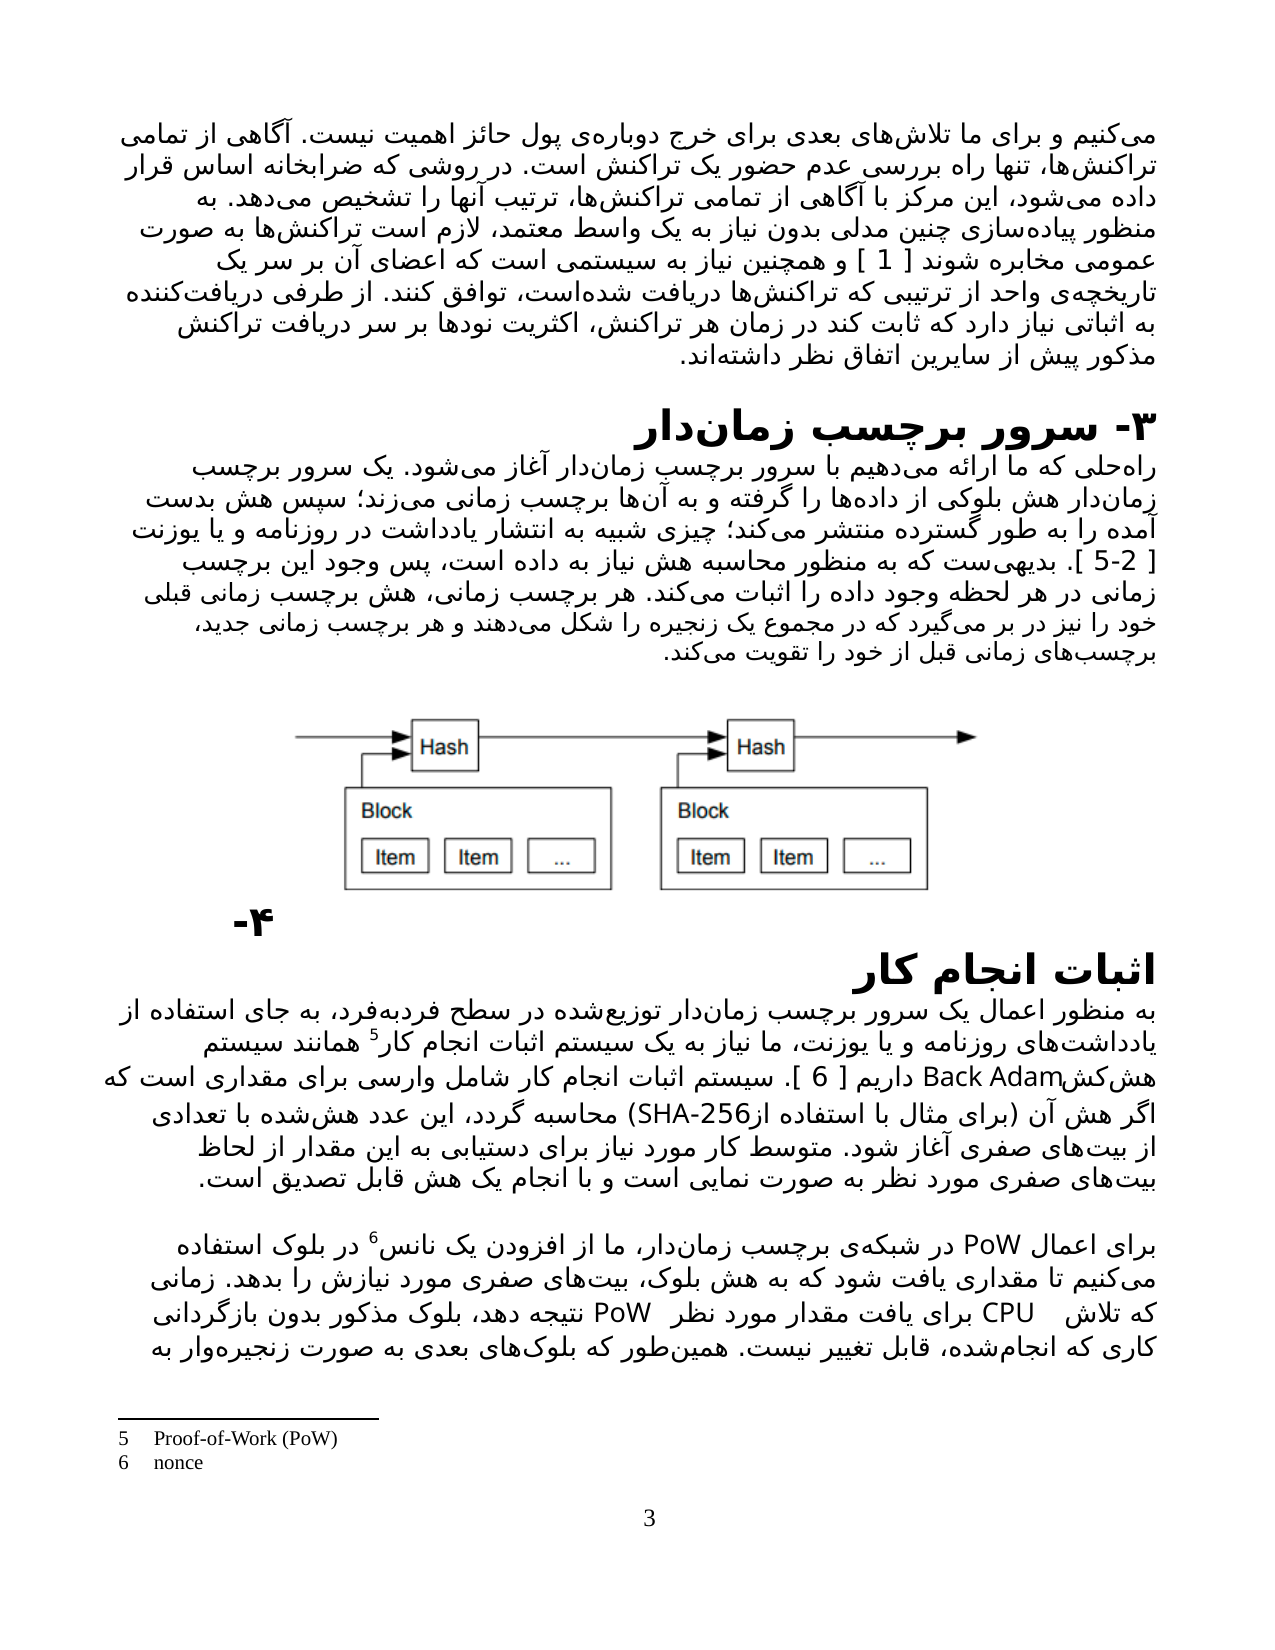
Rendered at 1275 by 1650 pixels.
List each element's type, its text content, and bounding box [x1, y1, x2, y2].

text برای اعمال PoW در شبکه‌ی برچسب زمان‌دار، ما از افزودن یک نانس در بلوک استفاده می‌کنیم تا مقداری یافت شود که به هش بلوک، بیت‌های صفری مورد نیازش را بدهد. زمانی که تلاش CPU برای یافت مقدار مورد نظر PoW نتیجه دهد، بلوک مذکور بدون بازگردانی کاری که انجام‌شده، قابل تغییر نیست. همین‌طور که بلوک‌های بعدی به صورت زنجیره‌وار به آن متصل می‌شوند، برای تغییر بلوک مذکور باید کار انجام‌شده روی تمامی بلوک‌ها مجدد انجام گیرد. [118, 1226, 1157, 1362]
text راه‌حلی که ما ارائه می‌دهیم با سرور برچسب زمان‌دار آغاز می‌شود. یک سرور برچسب زمان‌دار هش بلوکی از داده‌ها را گرفته و به آن‌ها برچسب زمانی می‌زند؛ سپس هش بدست آمده را به طور گسترده منتشر می‌کند؛ چیزی شبیه به انتشار یادداشت در روزنامه و یا یوزنت [ 2-5 ]. بدیهی‌ست که به منظور محاسبه هش نیاز به داده است، پس وجود این برچسب زمانی در هر لحظه وجود داده را اثبات می‌کند. هر برچسب زمانی، هش برچسب زمانی قبلی خود را نیز در بر می‌گیرد که در مجموع یک زنجیره را شکل می‌دهند و هر برچسب زمانی جدید، برچسب‌های زمانی قبل از خود را تقویت می‌کند. [118, 450, 1157, 666]
text ۳- سرور برچسب زمان‌دار [118, 402, 1157, 450]
text به منظور اعمال یک سرور برچسب زمان‌دار توزیع‌شده در سطح فردبه‌فرد، به جای استفاده از یادداشت‌های روزنامه و یا یوزنت، ما نیاز به یک سیستم اثبات انجام کار همانند سیستم هش‌کش Back Adam داریم [ 6 ]. سیستم اثبات انجام کار شامل وارسی برای مقداری است که اگر هش آن (برای مثال با استفاده از 256-SHA) محاسبه گردد، این عدد هش‌شده با تعدادی از بیت‌های صفری آغاز شود. متوسط کار مورد نیاز برای دستیابی به این مقدار از لحاظ بیت‌های صفری مورد نظر به صورت نمایی است و با انجام یک هش قابل تصدیق است. [118, 994, 1157, 1194]
text ۴- اثبات انجام کار [118, 897, 1157, 994]
text Proof-of-Work (PoW) [118, 1426, 1157, 1449]
text ما نیازمند روشی هستیم که دریافت‌کننده بتواند از امضا نشدن تراکنش‌های پیشین توسط صاحبان قبلی آگاه شود. برای دستیابی به هدف‌مان، ما آخرین تراکنش را تراکنش موثق تلقی می‌کنیم و برای ما تلاش‌های بعدی برای خرج دوباره‌ی پول حائز اهمیت نیست. آگاهی از تمامی تراکنش‌ها، تنها راه بررسی عدم حضور یک تراکنش است. در روشی که ضرابخانه اساس قرار داده می‌شود، این مرکز با آگاهی از تمامی تراکنش‌ها، ترتیب آنها را تشخیص می‌دهد. به منظور پیاده‌سازی چنین مدلی بدون نیاز به یک واسط معتمد، لازم است تراکنش‌ها به صورت عمومی مخابره شوند [ 1 ] و همچنین نیاز به سیستمی است که اعضای آن بر سر یک تاریخچه‌ی واحد از ترتیبی که تراکنش‌ها دریافت شده‌است، توافق کنند. از طرفی دریافت‌کننده به اثباتی نیاز دارد که ثابت کند در زمان هر تراکنش، اکثریت نودها بر سر دریافت تراکنش مذکور پیش از سایرین اتفاق نظر داشته‌اند. [118, 118, 1157, 371]
text nonce [118, 1449, 1157, 1474]
picture [274, 705, 1024, 927]
